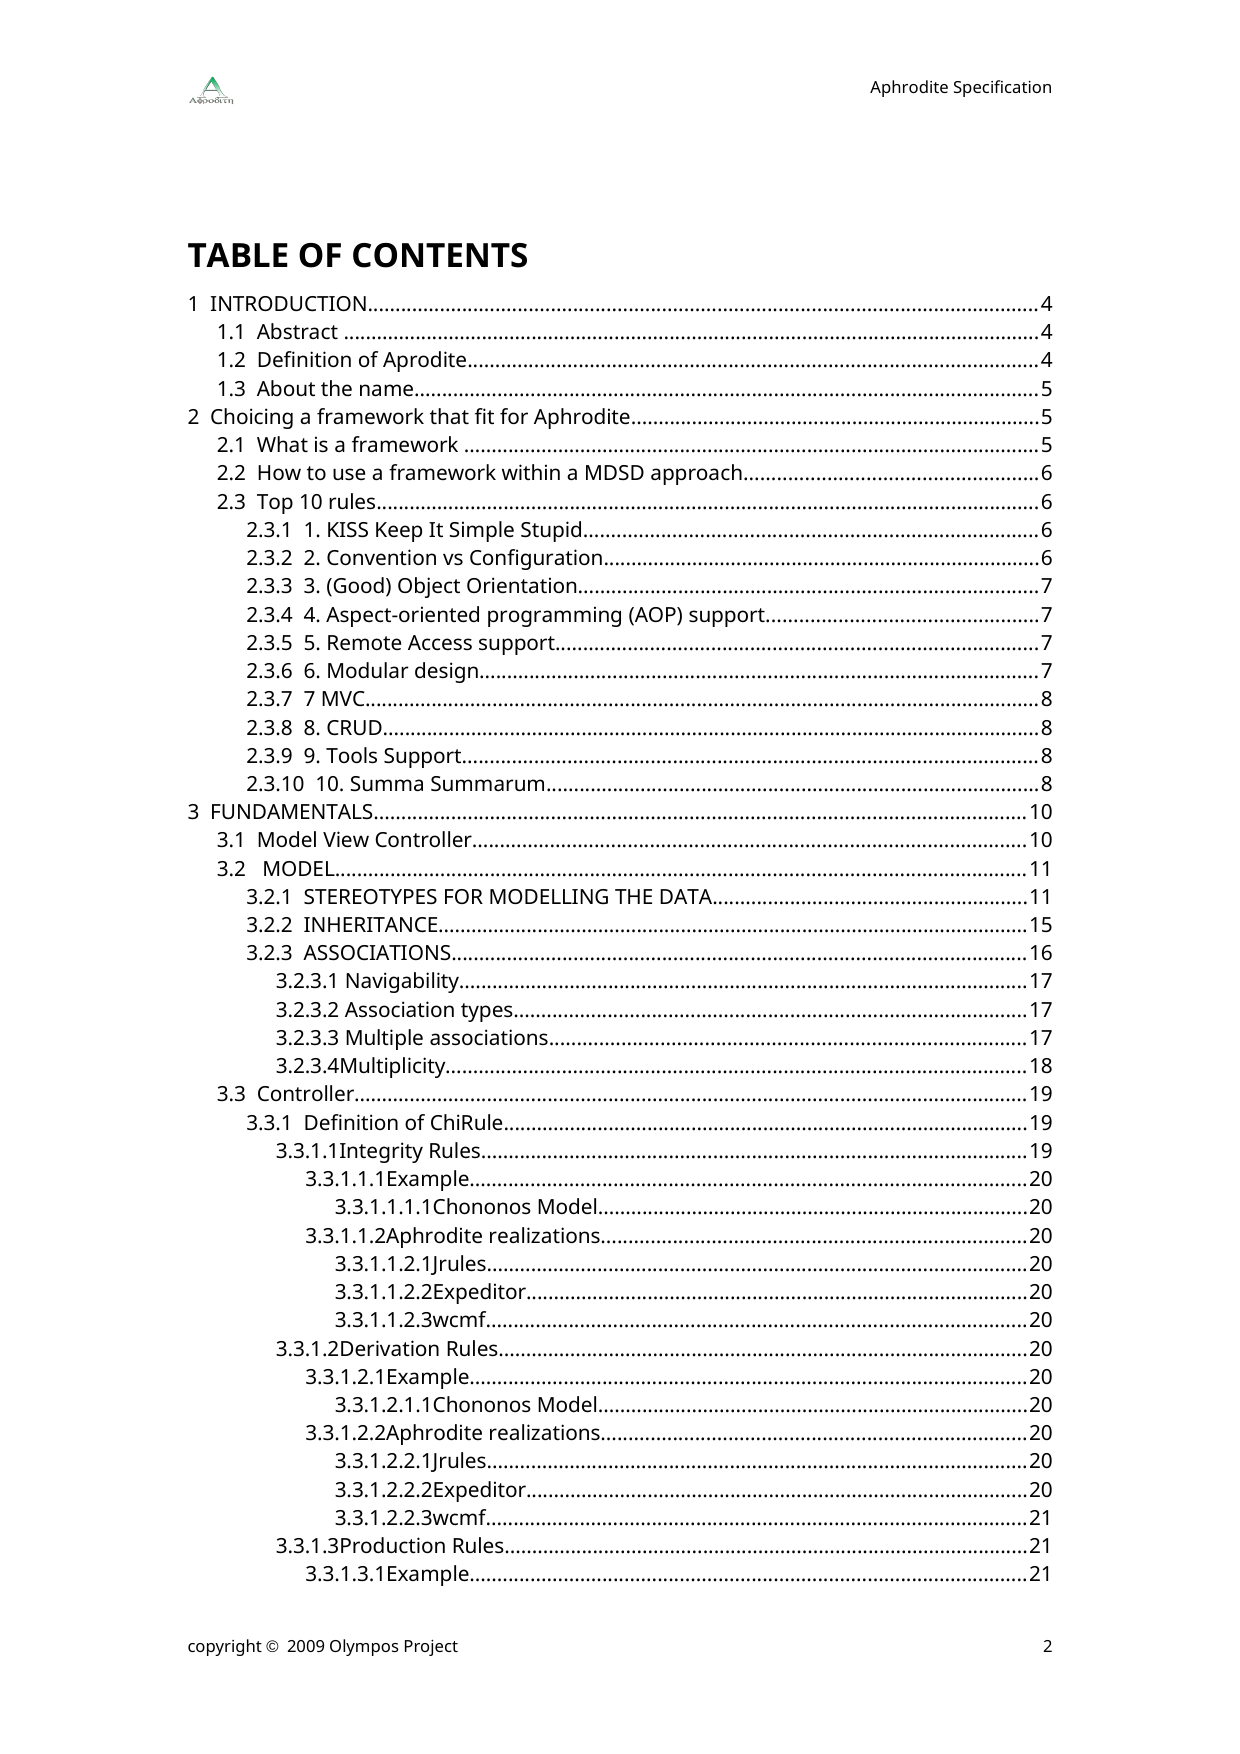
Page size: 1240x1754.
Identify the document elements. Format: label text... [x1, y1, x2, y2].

text 3.3.1.2.1.1Chononos Model 20 [334, 1390, 1052, 1418]
text 1 INTRODUCTION 4 [187, 289, 1052, 317]
text 3 FUNDAMENTALS 10 [187, 797, 1052, 826]
text 3.3.1.1.1Example 20 [305, 1164, 1052, 1192]
text 2.3.8 8. CRUD 8 [246, 713, 1052, 741]
text 3.3.1.1.2.1Jrules 20 [334, 1249, 1052, 1277]
text 3.3.1.1.2.2Expeditor 20 [334, 1277, 1052, 1305]
text 1.3 About the name 5 [217, 374, 1052, 402]
text 3.3.1.2.2Aphrodite realizations 20 [305, 1418, 1052, 1447]
text 3.3.1.1.2.3wcmf 20 [334, 1305, 1052, 1334]
text 3.3.1.2.1Example 20 [305, 1362, 1052, 1390]
text 3.3.1 Definition of ChiRule 19 [246, 1108, 1052, 1136]
text 3.3 Controller 19 [217, 1079, 1052, 1108]
text 3.2.1 STEREOTYPES FOR MODELLING THE DATA 11 [246, 882, 1052, 910]
text 2.3 Top 10 rules 6 [217, 487, 1052, 515]
text 3.3.1.2.2.1Jrules 20 [334, 1447, 1052, 1475]
text 3.3.1.2.2.2Expeditor 20 [334, 1475, 1052, 1503]
text 2.3.4 4. Aspect-oriented programming (AOP) support 7 [246, 600, 1052, 628]
text 2.3.9 9. Tools Support 8 [246, 741, 1052, 769]
text 3.2.2 INHERITANCE 15 [246, 910, 1052, 938]
text 2.3.7 7 MVC 8 [246, 684, 1052, 713]
text 3.3.1.1Integrity Rules 19 [276, 1136, 1052, 1164]
text 3.2 MODEL 11 [217, 854, 1052, 882]
text 2.1 What is a framework … 5 [217, 430, 1052, 458]
text 1.1 Abstract 4 [217, 317, 1052, 346]
text 2.3.3 3. (Good) Object Orientation 7 [246, 571, 1052, 600]
text 3.3.1.3.1Example 21 [305, 1559, 1052, 1588]
text 1.2 Definition of Aprodite 4 [217, 346, 1052, 374]
text 3.1 Model View Controller 10 [217, 826, 1052, 854]
picture [188, 76, 235, 105]
subtitle TABLE OF CONTENTS [187, 231, 1052, 277]
text 2.3.1 1. KISS Keep It Simple Stupid 6 [246, 515, 1052, 543]
text 2.3.6 6. Modular design 7 [246, 656, 1052, 684]
text 3.3.1.2Derivation Rules 20 [276, 1334, 1052, 1362]
text 2.2 How to use a framework within a MDSD approach 6 [217, 458, 1052, 487]
text 3.2.3.1 Navigability 17 [276, 967, 1052, 995]
text 3.2.3.2 Association types 17 [276, 995, 1052, 1023]
text 2 Choicing a framework that fit for Aphrodite 5 [187, 402, 1052, 430]
text 3.3.1.2.2.3wcmf 21 [334, 1503, 1052, 1531]
text 3.2.3.3 Multiple associations 17 [276, 1023, 1052, 1051]
text 3.3.1.1.2Aphrodite realizations 20 [305, 1221, 1052, 1249]
text 3.2.3 ASSOCIATIONS 16 [246, 938, 1052, 967]
text 3.2.3.4Multiplicity 18 [276, 1051, 1052, 1079]
text 3.3.1.3Production Rules 21 [276, 1531, 1052, 1559]
text 3.3.1.1.1.1Chononos Model 20 [334, 1192, 1052, 1221]
text 2.3.2 2. Convention vs Configuration 6 [246, 543, 1052, 571]
text 2.3.10 10. Summa Summarum 8 [246, 769, 1052, 797]
text 2.3.5 5. Remote Access support 7 [246, 628, 1052, 656]
